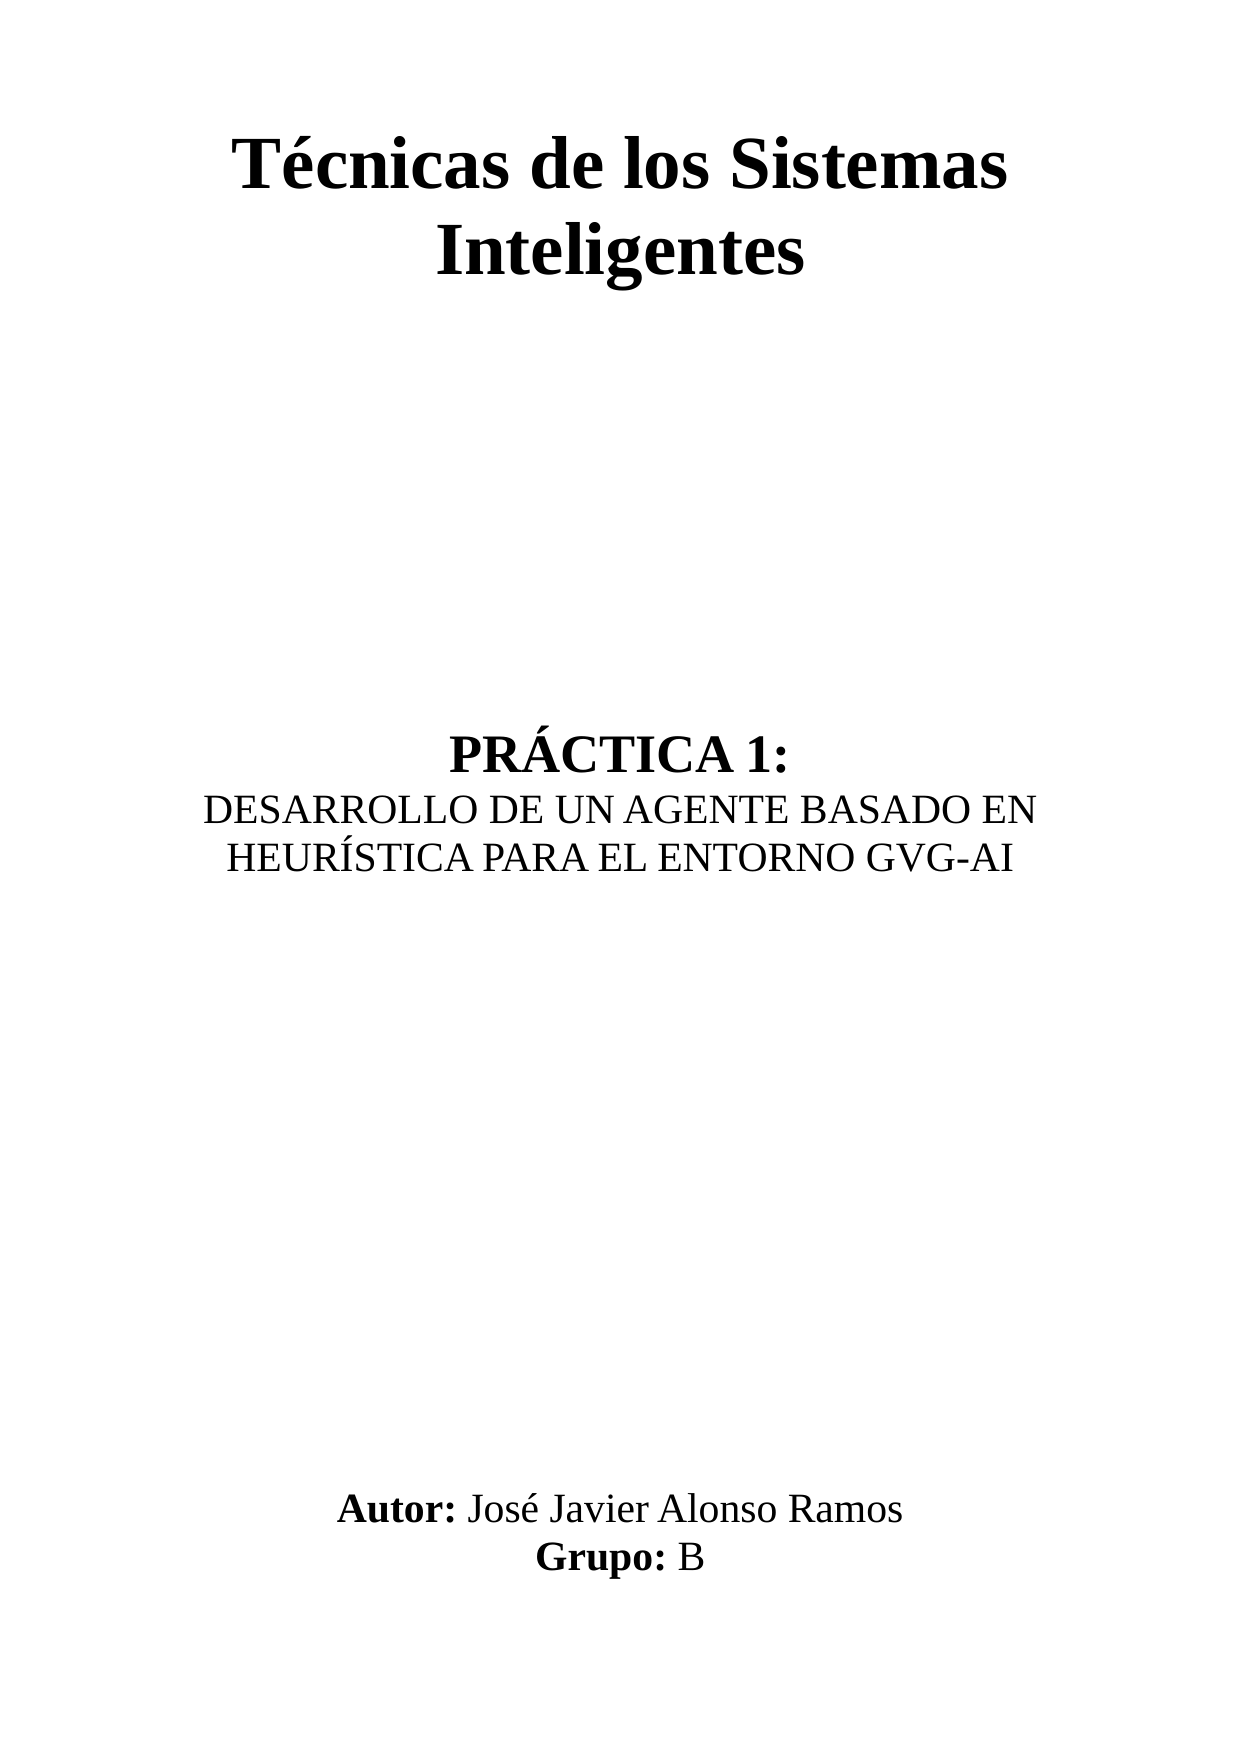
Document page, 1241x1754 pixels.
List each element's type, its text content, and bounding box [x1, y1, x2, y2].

text Grupo: B [118, 1532, 1122, 1579]
text Técnicas de los Sistemas Inteligentes [118, 118, 1122, 291]
text PRÁCTICA 1: [118, 722, 1122, 784]
text Autor: José Javier Alonso Ramos [118, 1484, 1122, 1532]
text DESARROLLO DE UN AGENTE BASADO EN HEURÍSTICA PARA EL ENTORNO GVG-AI [118, 784, 1122, 880]
